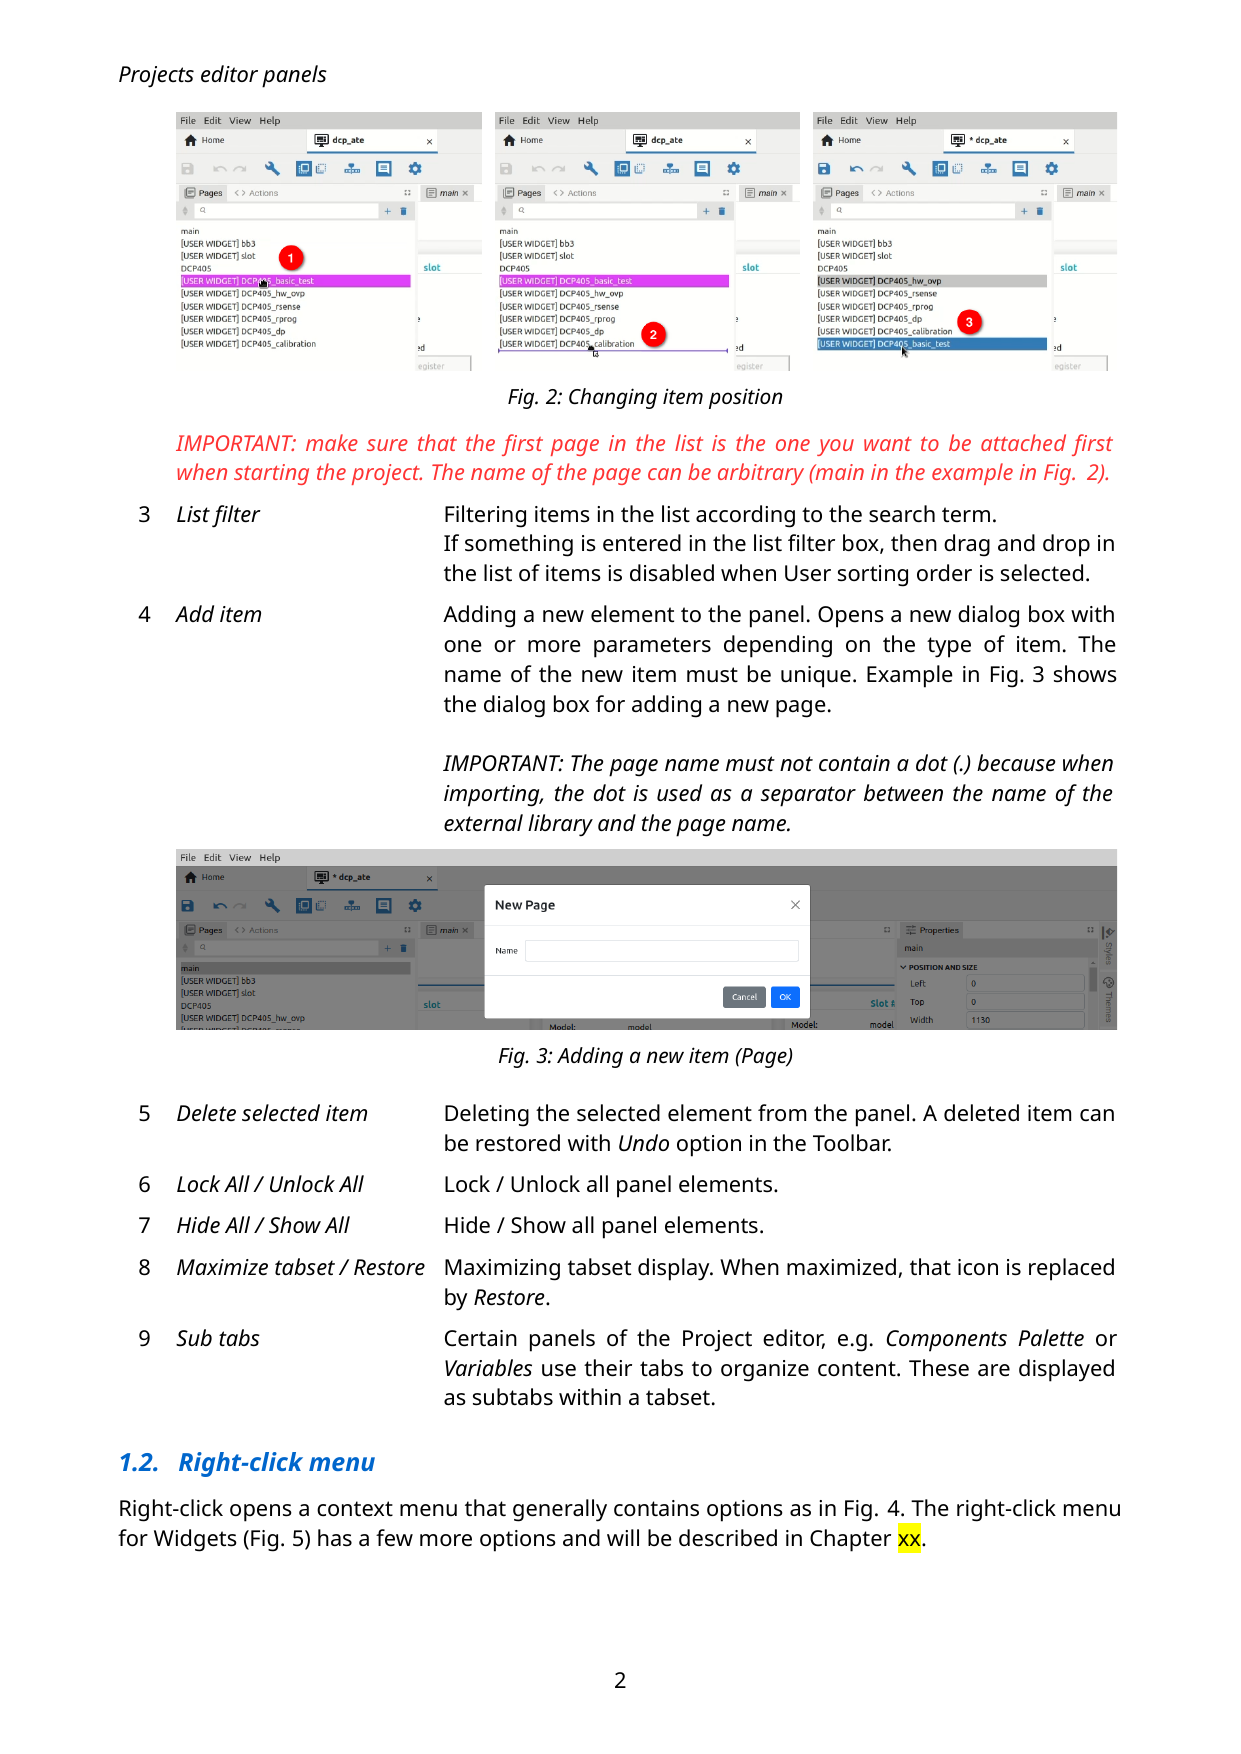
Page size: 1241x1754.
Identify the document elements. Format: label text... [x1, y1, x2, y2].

table_cell Lock All / Unlock All [171, 1164, 438, 1205]
table_cell 3 [118, 493, 171, 594]
table_cell IMPORTANT: make sure that the first page in the list is the one you want to be attached first when starting the project. The name of the page can be arbitrary (main in the example in Fig. 2). [171, 107, 1123, 493]
picture [176, 849, 1118, 1030]
table_cell [171, 844, 1123, 1029]
table_cell Certain panels of the Project editor, e.g. Components Palette or Variables use their tabs to organize content. These are displayed as subtabs within a tabset. [438, 1317, 1123, 1418]
text Right-click opens a context menu that generally contains options as in Fig. 4. The right-click menu for Widgets (Fig. 5) has a few more options and will be described in Chapter xx. [118, 1493, 1122, 1553]
picture [176, 112, 1118, 371]
table_cell Hide All / Show All [171, 1205, 438, 1246]
subtitle Right-click menu [118, 1444, 1122, 1478]
table_cell 8 [118, 1246, 171, 1317]
table_cell 9 [118, 1317, 171, 1418]
table_cell Deleting the selected element from the panel. A deleted item can be restored with Undo option in the Toolbar. [438, 1093, 1123, 1163]
table_cell Sub tabs [171, 1317, 438, 1418]
table_cell [118, 107, 171, 493]
table_cell 4 [118, 594, 171, 843]
table_cell Delete selected item [171, 1093, 438, 1163]
table_cell List filter [171, 493, 438, 594]
table_cell Maximize tabset / Restore [171, 1246, 438, 1317]
table_cell Hide / Show all panel elements. [438, 1205, 1123, 1246]
table_cell 7 [118, 1205, 171, 1246]
table_cell [171, 1030, 1123, 1092]
table_cell Lock / Unlock all panel elements. [438, 1164, 1123, 1205]
table_cell Adding a new element to the panel. Opens a new dialog box with one or more parameters depending on the type of item. The name of the new item must be unique. Example in Fig. 3 shows the dialog box for adding a new page. IMPORTANT: The page name must not contain a dot (.) because when importing, the dot is used as a separator between the name of the external library and the page name. [438, 594, 1123, 843]
table_cell [118, 844, 171, 1092]
table_cell 5 [118, 1093, 171, 1163]
table_cell Add item [171, 594, 438, 843]
table_cell Maximizing tabset display. When maximized, that icon is replaced by Restore. [438, 1246, 1123, 1317]
table_cell 6 [118, 1164, 171, 1205]
table_cell Filtering items in the list according to the search term. If something is entered in the list filter box, then drag and drop in the list of items is disabled when User sorting order is selected. [438, 493, 1123, 594]
